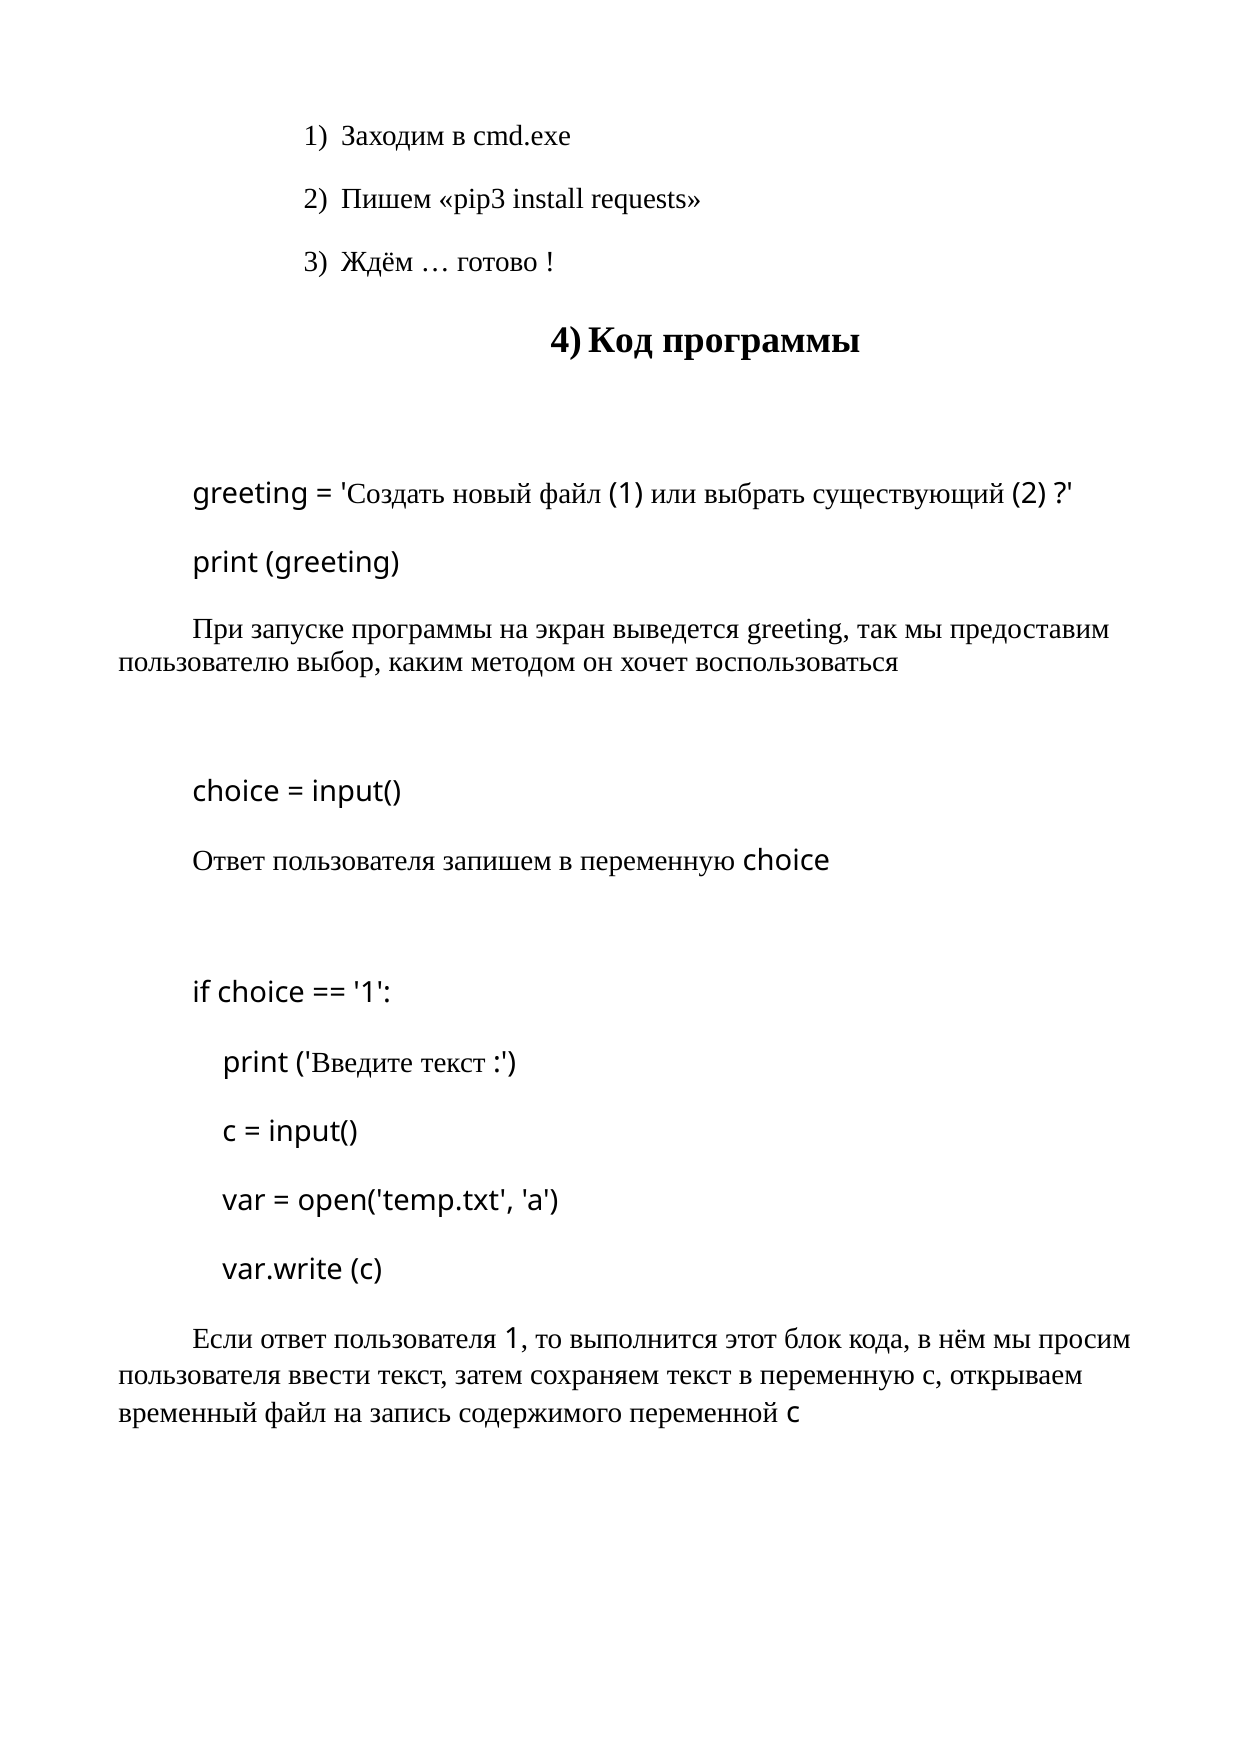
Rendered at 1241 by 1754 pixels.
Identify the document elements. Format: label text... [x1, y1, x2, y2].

text print ('Введите текст :') [118, 1041, 1181, 1081]
list Заходим в cmd.exe [229, 118, 1181, 152]
text Ответ пользователя запишем в переменную choice [118, 839, 1181, 879]
text var = open('temp.txt', 'a') [118, 1179, 1181, 1219]
text c = input() [118, 1110, 1181, 1150]
text choice = input() [118, 770, 1181, 810]
text print (greeting) [118, 542, 1181, 581]
list Пишем «pip3 install requests» [229, 181, 1181, 215]
text Если ответ пользователя 1, то выполнится этот блок кода, в нём мы просим пользователя ввести текст, затем сохраняем текст в переменную с, открываем временный файл на запись содержимого переменной c [118, 1318, 1181, 1431]
text greeting = 'Создать новый файл (1) или выбрать существующий (2) ?' [118, 472, 1181, 512]
text var.write (c) [118, 1248, 1181, 1288]
list Код программы [229, 318, 1181, 361]
text if choice == '1': [118, 972, 1181, 1011]
list Ждём … готово ! [229, 244, 1181, 278]
text При запуске программы на экран выведется greeting, так мы предоставим пользователю выбор, каким методом он хочет воспользоваться [118, 611, 1181, 678]
